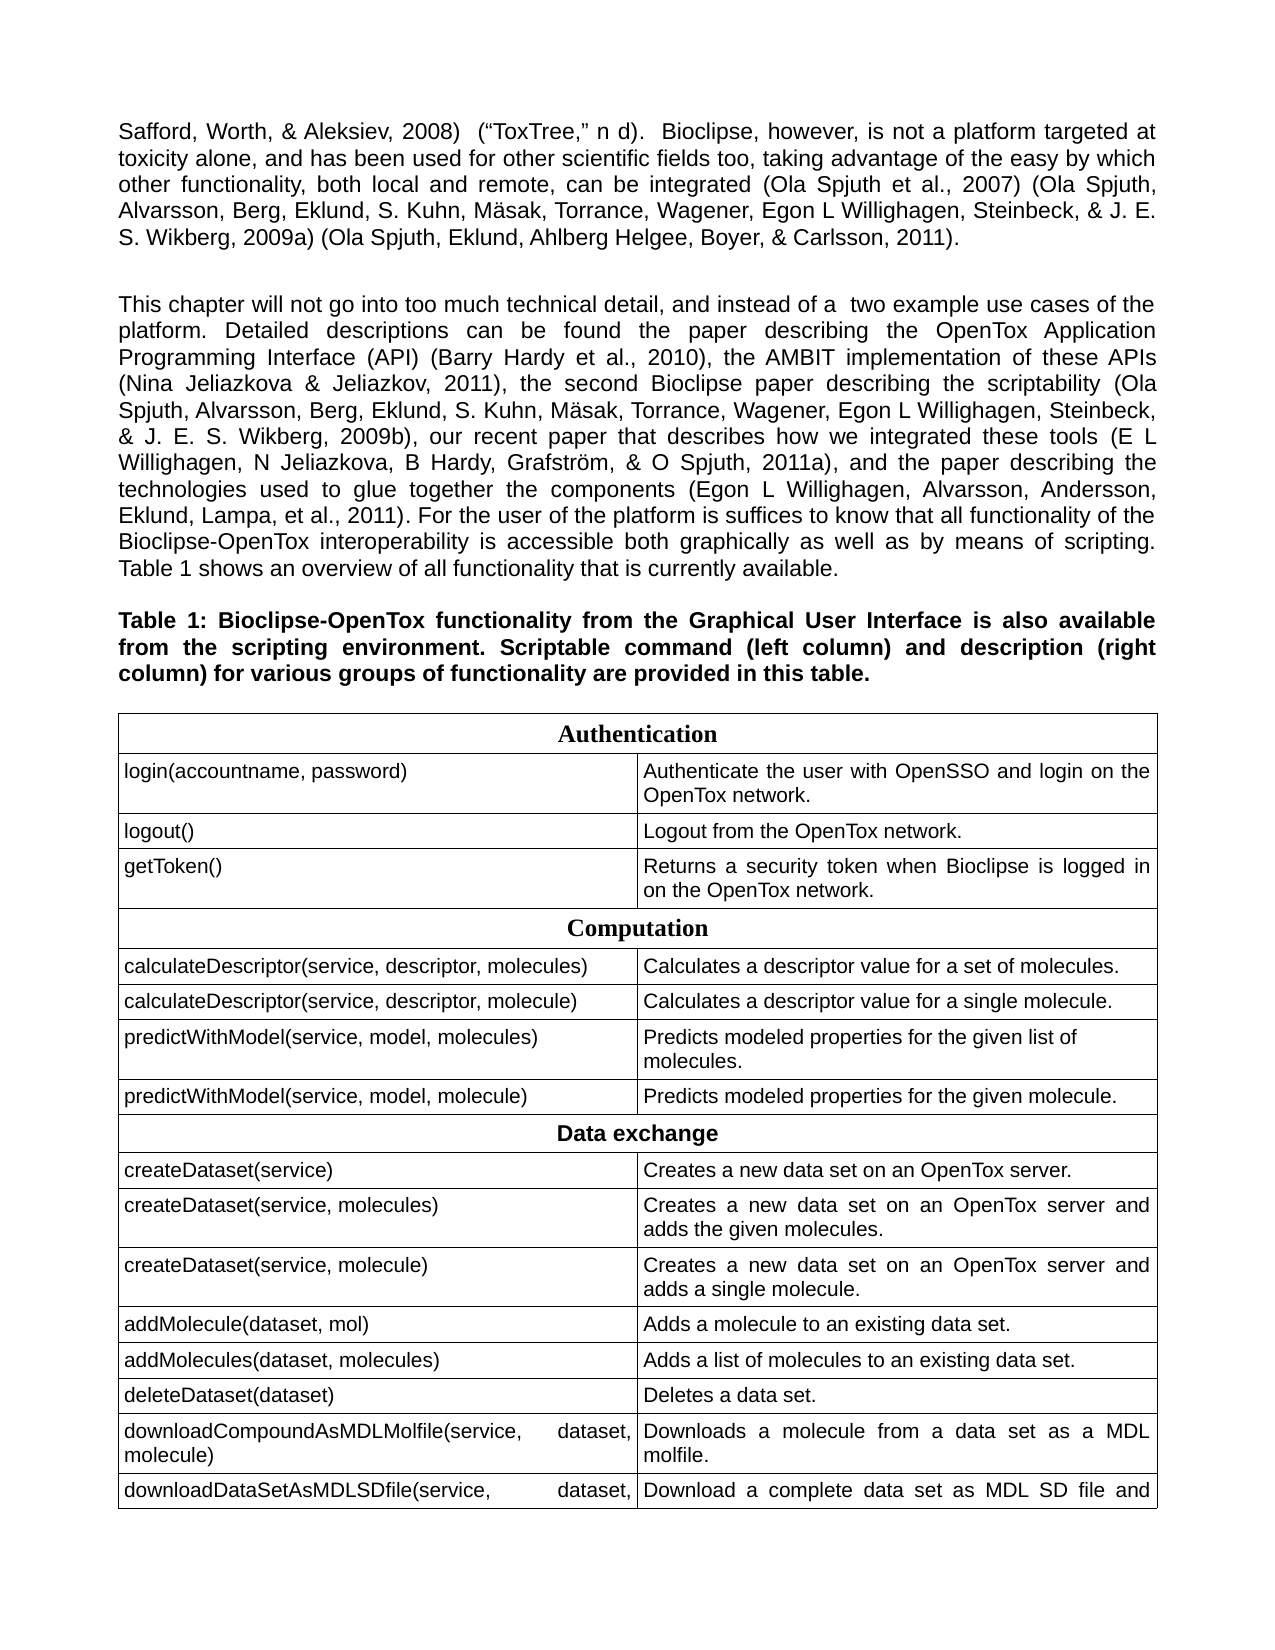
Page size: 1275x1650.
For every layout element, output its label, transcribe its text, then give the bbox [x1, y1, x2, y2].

table_cell Creates a new data set on an OpenTox server and adds the given molecules. [638, 1189, 1157, 1247]
table_cell downloadDataSetAsMDLSDﬁle(service, dataset, [119, 1474, 637, 1508]
table_cell Calculates a descriptor value for a set of molecules. [638, 949, 1157, 983]
table_cell downloadCompoundAsMDLMolﬁle(service, dataset, molecule) [119, 1414, 637, 1472]
table_cell deleteDataset(dataset) [119, 1379, 637, 1413]
table_cell Predicts modeled properties for the given list of molecules. [638, 1020, 1157, 1078]
table_cell createDataset(service, molecules) [119, 1189, 637, 1247]
table_cell createDataset(service, molecule) [119, 1248, 637, 1306]
text Safford, Worth, & Aleksiev, 2008)⁠ (“ToxTree,” n d)⁠. Bioclipse, however, is not a platform targeted at toxicity alone, and has been used for other scientific fields too, taking advantage of the easy by which other functionality, both local and remote, can be integrated (Ola Spjuth et al., 2007)⁠ (Ola Spjuth, Alvarsson, Berg, Eklund, S. Kuhn, Mäsak, Torrance, Wagener, Egon L Willighagen, Steinbeck, & J. E. S. Wikberg, 2009a)⁠ (Ola Spjuth, Eklund, Ahlberg Helgee, Boyer, & Carlsson, 2011)⁠. [118, 118, 1157, 250]
table_cell Creates a new data set on an OpenTox server. [638, 1153, 1157, 1187]
table_cell logout() [119, 814, 637, 848]
table_cell predictWithModel(service, model, molecule) [119, 1080, 637, 1114]
table_cell Returns a security token when Bioclipse is logged in on the OpenTox network. [638, 849, 1157, 908]
table_cell Computation [119, 909, 1157, 948]
table_cell Downloads a molecule from a data set as a MDL molﬁle. [638, 1414, 1157, 1472]
table_cell Adds a list of molecules to an existing data set. [638, 1343, 1157, 1377]
text Table 1: Bioclipse-OpenTox functionality from the Graphical User Interface is also available from the scripting environment. Scriptable command (left column) and description (right column) for various groups of functionality are provided in this table. [118, 607, 1157, 686]
table_cell createDataset(service) [119, 1153, 637, 1187]
table_cell Authenticate the user with OpenSSO and login on the OpenTox network. [638, 754, 1157, 813]
table_cell Predicts modeled properties for the given molecule. [638, 1080, 1157, 1114]
table_cell calculateDescriptor(service, descriptor, molecule) [119, 985, 637, 1019]
table_cell Creates a new data set on an OpenTox server and adds a single molecule. [638, 1248, 1157, 1306]
table_cell Deletes a data set. [638, 1379, 1157, 1413]
text This chapter will not go into too much technical detail, and instead of a two example use cases of the platform. Detailed descriptions can be found the paper describing the OpenTox Application Programming Interface (API) (Barry Hardy et al., 2010)⁠, the AMBIT implementation of these APIs (Nina Jeliazkova & Jeliazkov, 2011), the second Bioclipse paper describing the scriptability (Ola Spjuth, Alvarsson, Berg, Eklund, S. Kuhn, Mäsak, Torrance, Wagener, Egon L Willighagen, Steinbeck, & J. E. S. Wikberg, 2009b)⁠⁠, our recent paper that describes how we integrated these tools (E L Willighagen, N Jeliazkova, B Hardy, Grafström, & O Spjuth, 2011a)⁠, and the paper describing the technologies used to glue together the components (Egon L Willighagen, Alvarsson, Andersson, Eklund, Lampa, et al., 2011)⁠. For the user of the platform is suffices to know that all functionality of the Bioclipse-OpenTox interoperability is accessible both graphically as well as by means of scripting. Table 1 shows an overview of all functionality that is currently available. [118, 291, 1157, 581]
table_cell addMolecules(dataset, molecules) [119, 1343, 637, 1377]
table_cell Calculates a descriptor value for a single molecule. [638, 985, 1157, 1019]
table_cell Data exchange [119, 1115, 1157, 1152]
table_cell predictWithModel(service, model, molecules) [119, 1020, 637, 1078]
table_cell calculateDescriptor(service, descriptor, molecules) [119, 949, 637, 983]
table_cell Download a complete data set as MDL SD ﬁle and [638, 1474, 1157, 1508]
table_cell addMolecule(dataset, mol) [119, 1307, 637, 1342]
table_cell Adds a molecule to an existing data set. [638, 1307, 1157, 1342]
table_header Authentication [119, 714, 1157, 753]
table_cell getToken() [119, 849, 637, 908]
table_cell login(accountname, password) [119, 754, 637, 813]
table_cell Logout from the OpenTox network. [638, 814, 1157, 848]
